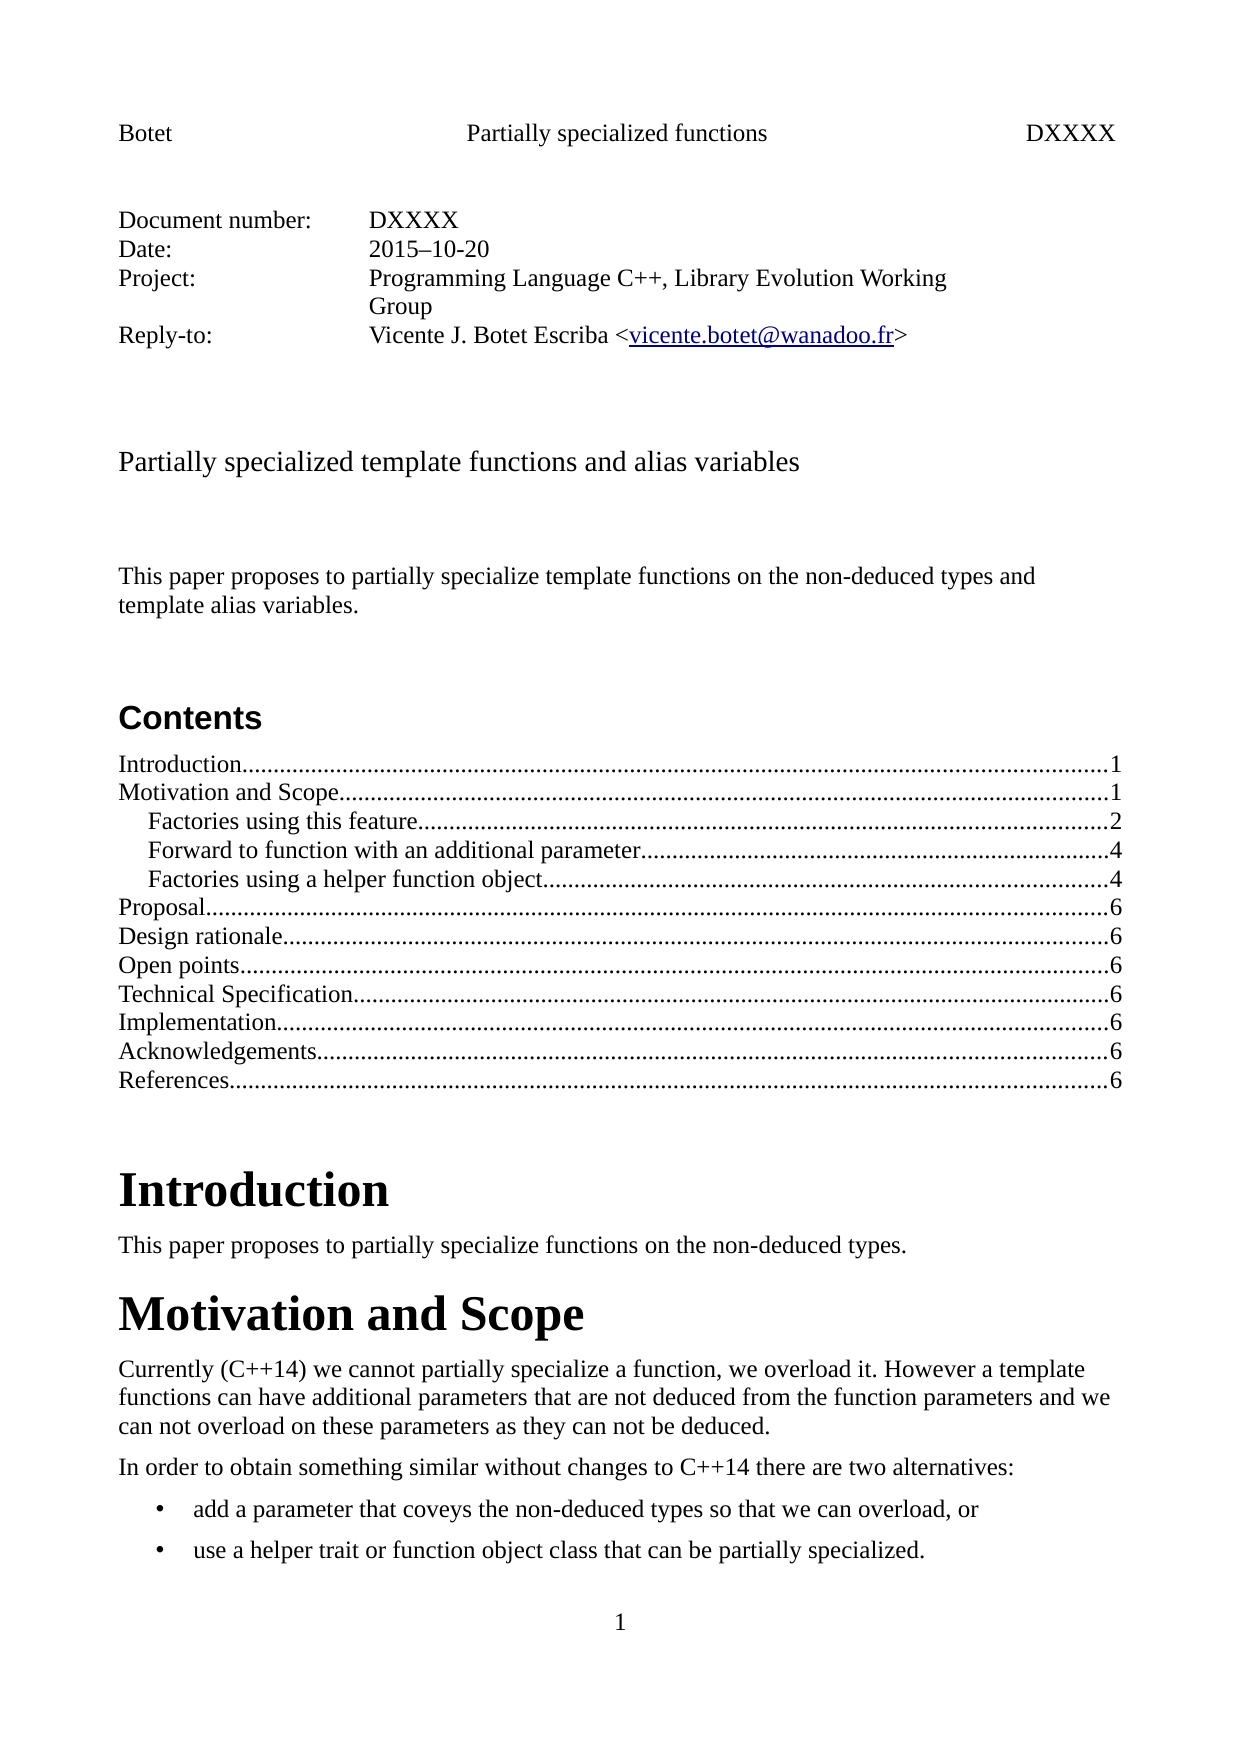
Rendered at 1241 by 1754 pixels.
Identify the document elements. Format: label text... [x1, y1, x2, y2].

text Forward to function with an additional parameter 4 [148, 835, 1122, 864]
text Introduction 1 [118, 749, 1122, 777]
text Motivation and Scope 1 [118, 777, 1122, 806]
text References 6 [118, 1065, 1122, 1094]
text Implementation 6 [118, 1007, 1122, 1036]
table_cell Reply-to: [118, 320, 368, 349]
text In order to obtain something similar without changes to C++14 there are two alternatives: [118, 1452, 1122, 1481]
text Currently (C++14) we cannot partially specialize a function, we overload it. However a template functions can have additional parameters that are not deduced from the function parameters and we can not overload on these parameters as they can not be deduced. [118, 1354, 1122, 1440]
list use a helper trait or function object class that can be partially specialized. [156, 1535, 1122, 1564]
text Acknowledgements 6 [118, 1036, 1122, 1065]
subtitle Motivation and Scope [118, 1284, 1122, 1341]
table_cell Date: [118, 234, 368, 263]
subtitle Partially specialized template functions and alias variables [118, 444, 1122, 478]
text Technical Specification 6 [118, 979, 1122, 1007]
table_cell Programming Language C++, Library Evolution Working Group [369, 263, 1002, 320]
subtitle Contents [118, 698, 1122, 736]
text Design rationale 6 [118, 921, 1122, 950]
table_header Document number: [118, 205, 368, 234]
text Proposal 6 [118, 892, 1122, 921]
list add a parameter that coveys the non-deduced types so that we can overload, or [156, 1494, 1122, 1522]
table_cell 2015–10-20 [369, 234, 1002, 263]
text Open points 6 [118, 950, 1122, 979]
table_cell Project: [118, 263, 368, 320]
table_header DXXXX [369, 205, 1002, 234]
text This paper proposes to partially specialize template functions on the non-deduced types and template alias variables. [118, 561, 1122, 619]
table_cell Vicente J. Botet Escriba <vicente.botet@wanadoo.fr> [369, 320, 1002, 349]
list This paper proposes to partially specialize functions on the non-deduced types. [88, 1230, 1122, 1259]
text Factories using a helper function object 4 [148, 864, 1122, 892]
subtitle Introduction [118, 1160, 1122, 1217]
text Factories using this feature 2 [148, 806, 1122, 835]
